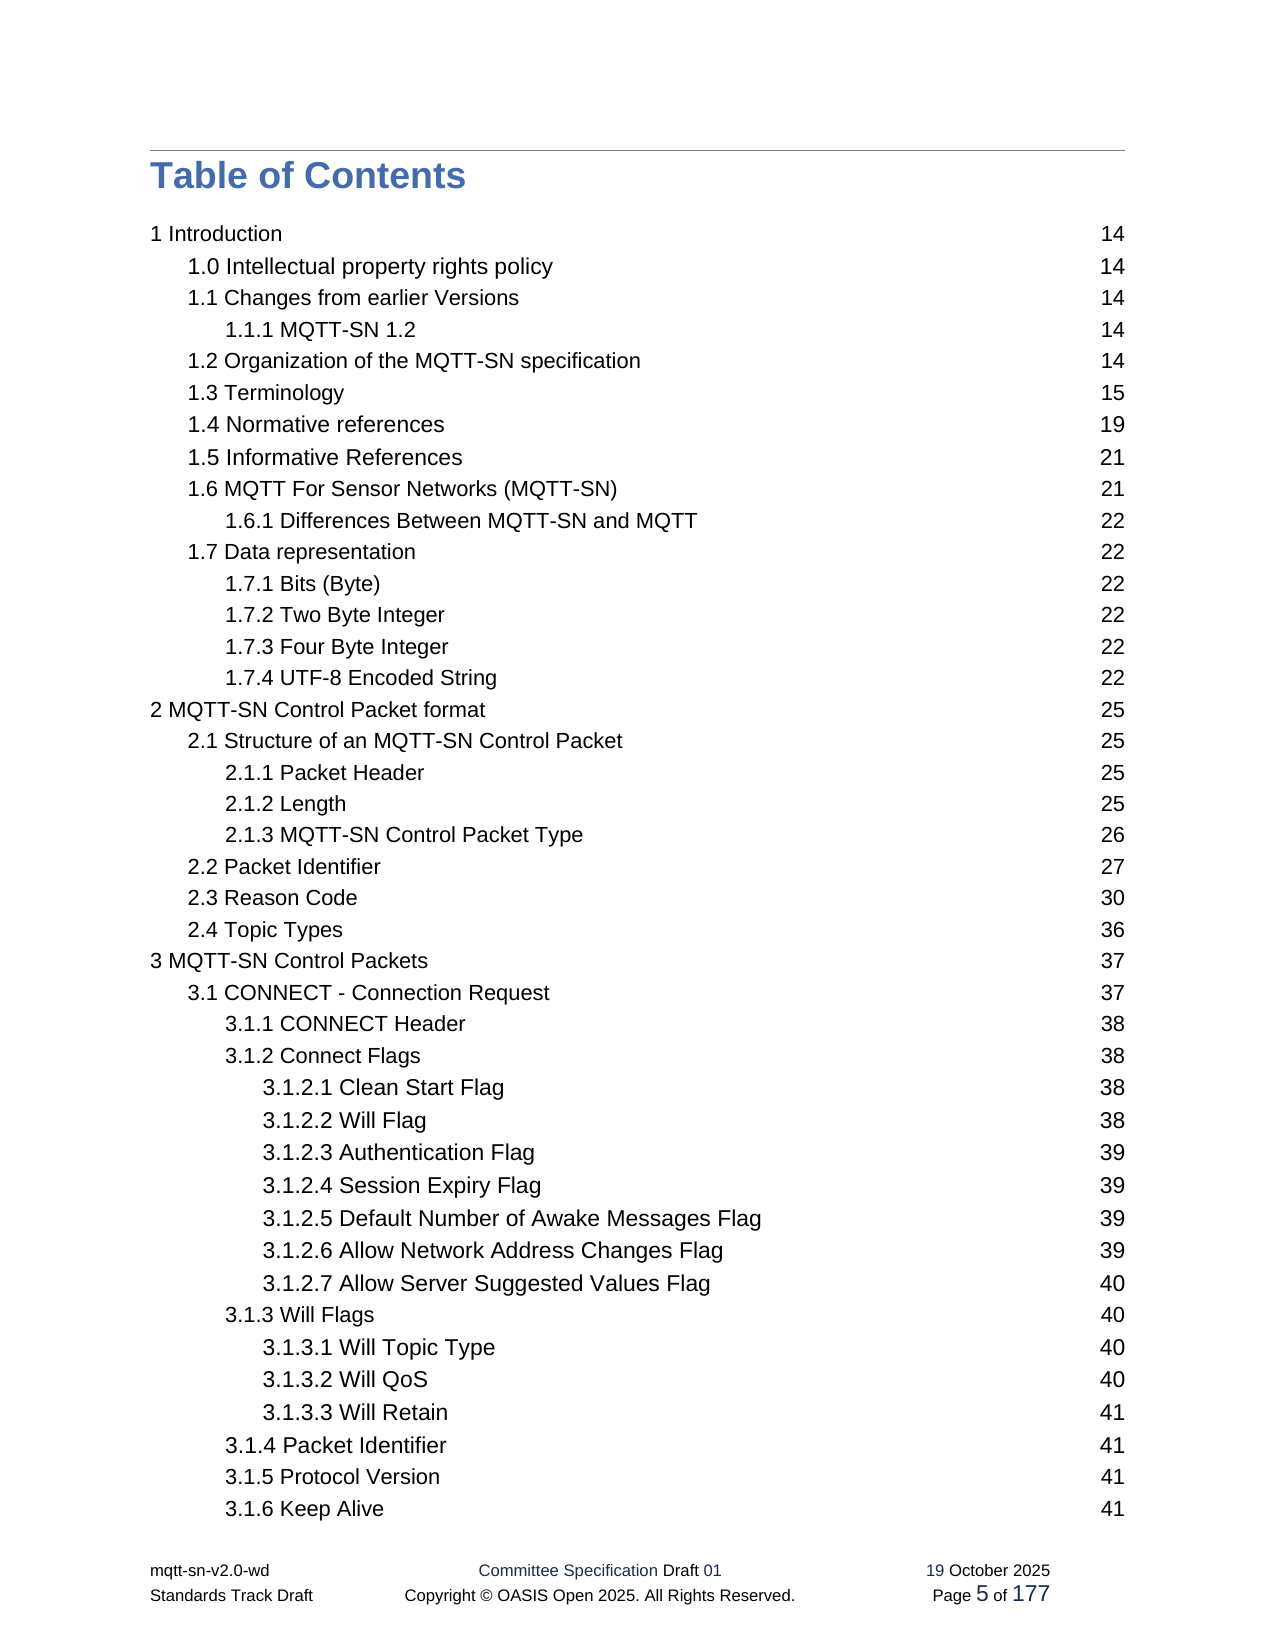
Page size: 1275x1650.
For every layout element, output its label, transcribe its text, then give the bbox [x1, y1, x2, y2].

text 3.1.5 Protocol Version 41 [225, 1464, 1125, 1489]
text 3.1.2 Connect Flags 38 [225, 1043, 1125, 1068]
text 1.6.1 Differences Between MQTT-SN and MQTT 22 [225, 508, 1125, 533]
text 1.3 Terminology 15 [187, 380, 1125, 405]
text 3.1.6 Keep Alive 41 [225, 1496, 1125, 1521]
text 1.7.3 Four Byte Integer 22 [225, 634, 1125, 659]
text 1 Introduction 14 [150, 221, 1125, 246]
text 3.1.2.2 Will Flag 38 [262, 1107, 1125, 1133]
text 1.7.4 UTF-8 Encoded String 22 [225, 665, 1125, 690]
text 3.1.4 Packet Identifier 41 [225, 1432, 1125, 1458]
text 3.1.3.3 Will Retain 41 [262, 1399, 1125, 1425]
text 2.1.2 Length 25 [225, 791, 1125, 816]
text 3.1.3 Will Flags 40 [225, 1302, 1125, 1327]
text 3 MQTT-SN Control Packets 37 [150, 948, 1125, 973]
text 3.1.1 CONNECT Header 38 [225, 1011, 1125, 1036]
text 1.5 Informative References 21 [187, 444, 1125, 470]
text 3.1.2.3 Authentication Flag 39 [262, 1139, 1125, 1166]
text 2.1.1 Packet Header 25 [225, 759, 1125, 785]
text 1.1 Changes from earlier Versions 14 [187, 285, 1125, 311]
text 2.1.3 MQTT-SN Control Packet Type 26 [225, 822, 1125, 848]
text 3.1.2.6 Allow Network Address Changes Flag 39 [262, 1237, 1125, 1263]
text 1.0 Intellectual property rights policy 14 [187, 253, 1125, 279]
text 2 MQTT-SN Control Packet format 25 [150, 697, 1125, 722]
text 2.4 Topic Types 36 [187, 917, 1125, 942]
text 1.7.2 Two Byte Integer 22 [225, 602, 1125, 627]
text 1.7 Data representation 22 [187, 539, 1125, 564]
text 1.7.1 Bits (Byte) 22 [225, 571, 1125, 596]
text 3.1.2.1 Clean Start Flag 38 [262, 1074, 1125, 1100]
text Table of Contents [150, 151, 1125, 196]
text 3.1.3.1 Will Topic Type 40 [262, 1334, 1125, 1360]
text 3.1.3.2 Will QoS 40 [262, 1366, 1125, 1393]
text 1.6 MQTT For Sensor Networks (MQTT-SN) 21 [187, 476, 1125, 502]
text 2.3 Reason Code 30 [187, 885, 1125, 911]
text 1.1.1 MQTT-SN 1.2 14 [225, 317, 1125, 342]
text 2.1 Structure of an MQTT-SN Control Packet 25 [187, 728, 1125, 753]
text 3.1.2.5 Default Number of Awake Messages Flag 39 [262, 1204, 1125, 1231]
text 3.1.2.4 Session Expiry Flag 39 [262, 1172, 1125, 1198]
text 2.2 Packet Identifier 27 [187, 854, 1125, 879]
text 1.2 Organization of the MQTT-SN specification 14 [187, 348, 1125, 373]
text 3.1.2.7 Allow Server Suggested Values Flag 40 [262, 1270, 1125, 1296]
text 3.1 CONNECT - Connection Request 37 [187, 980, 1125, 1005]
text 1.4 Normative references 19 [187, 411, 1125, 437]
